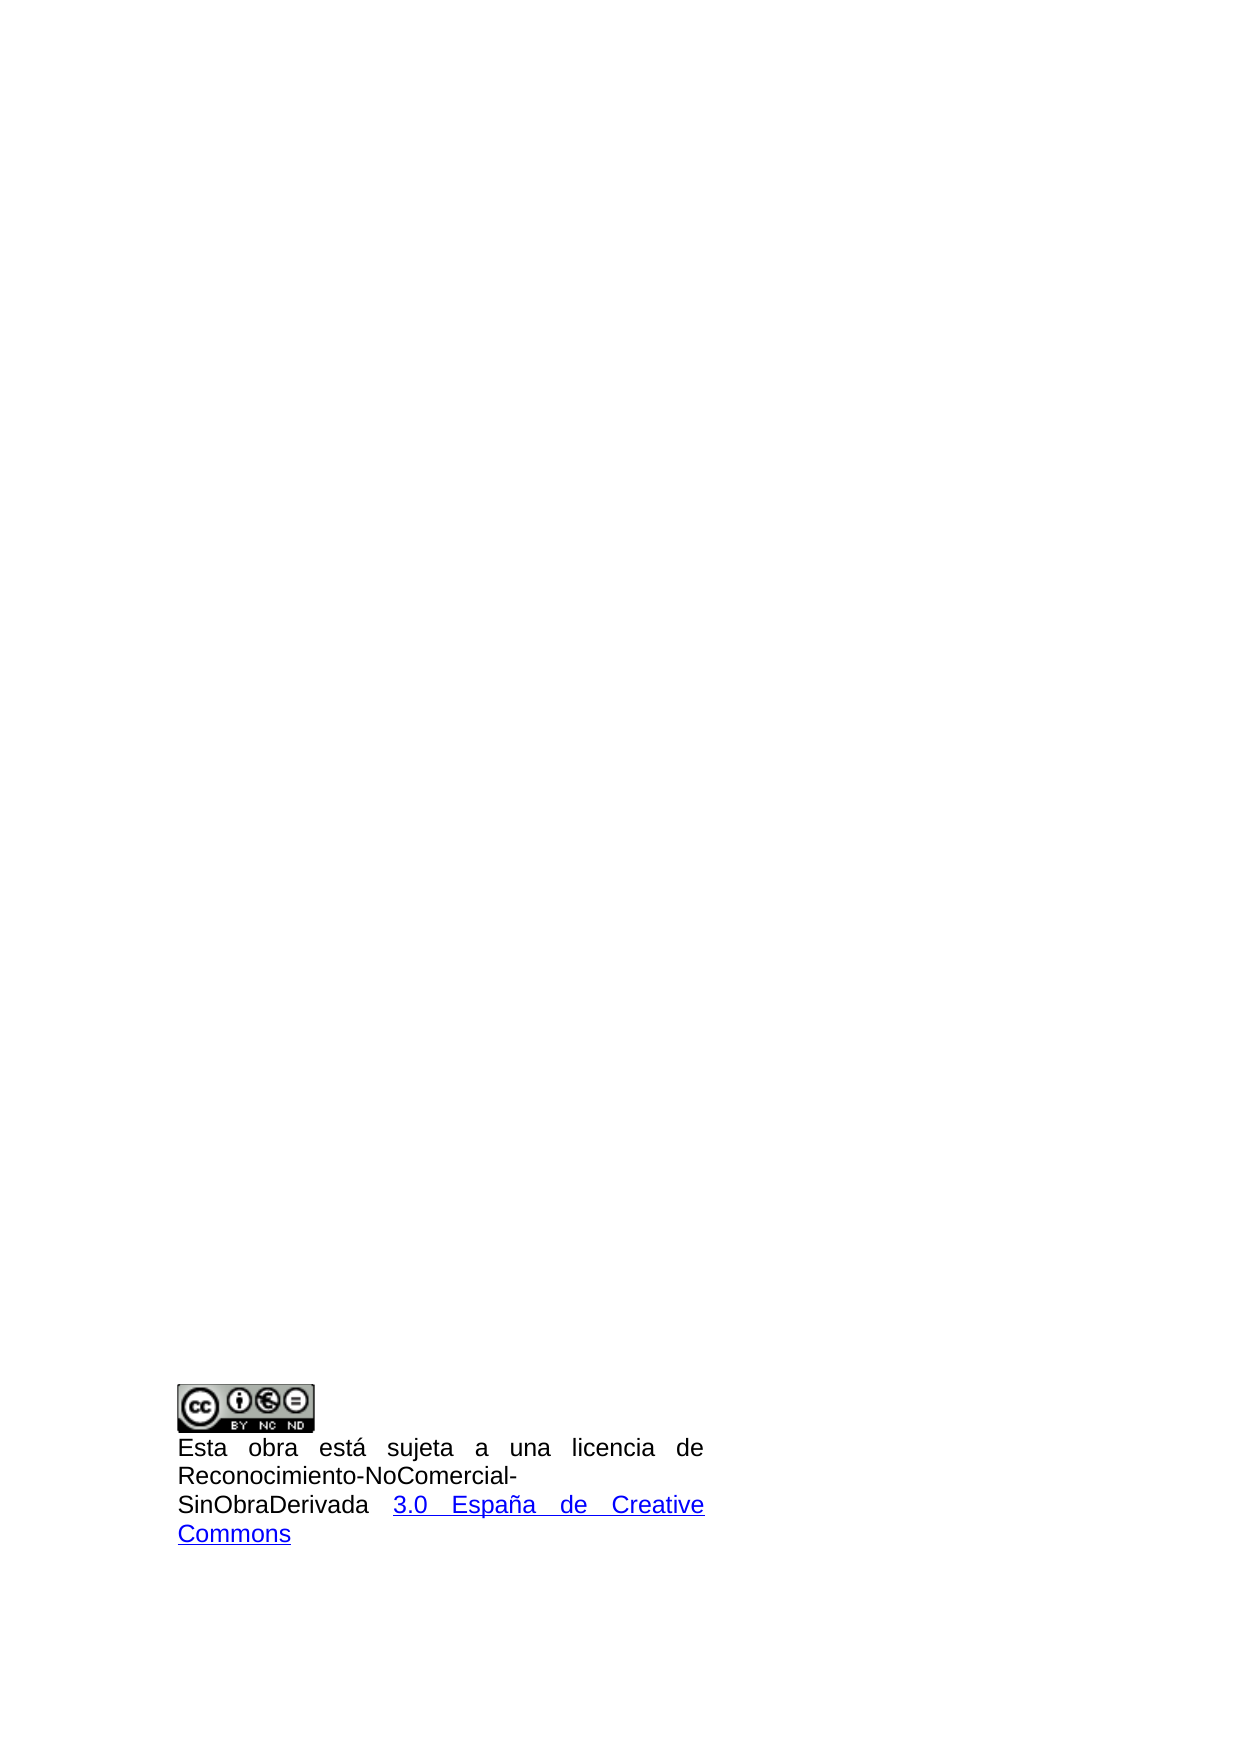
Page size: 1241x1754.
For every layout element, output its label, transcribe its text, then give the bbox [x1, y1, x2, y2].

picture [177, 1384, 315, 1433]
text Esta obra está sujeta a una licencia de Reconocimiento-NoComercial-SinObraDerivada 3.0 España de Creative Commons [177, 1384, 705, 1547]
